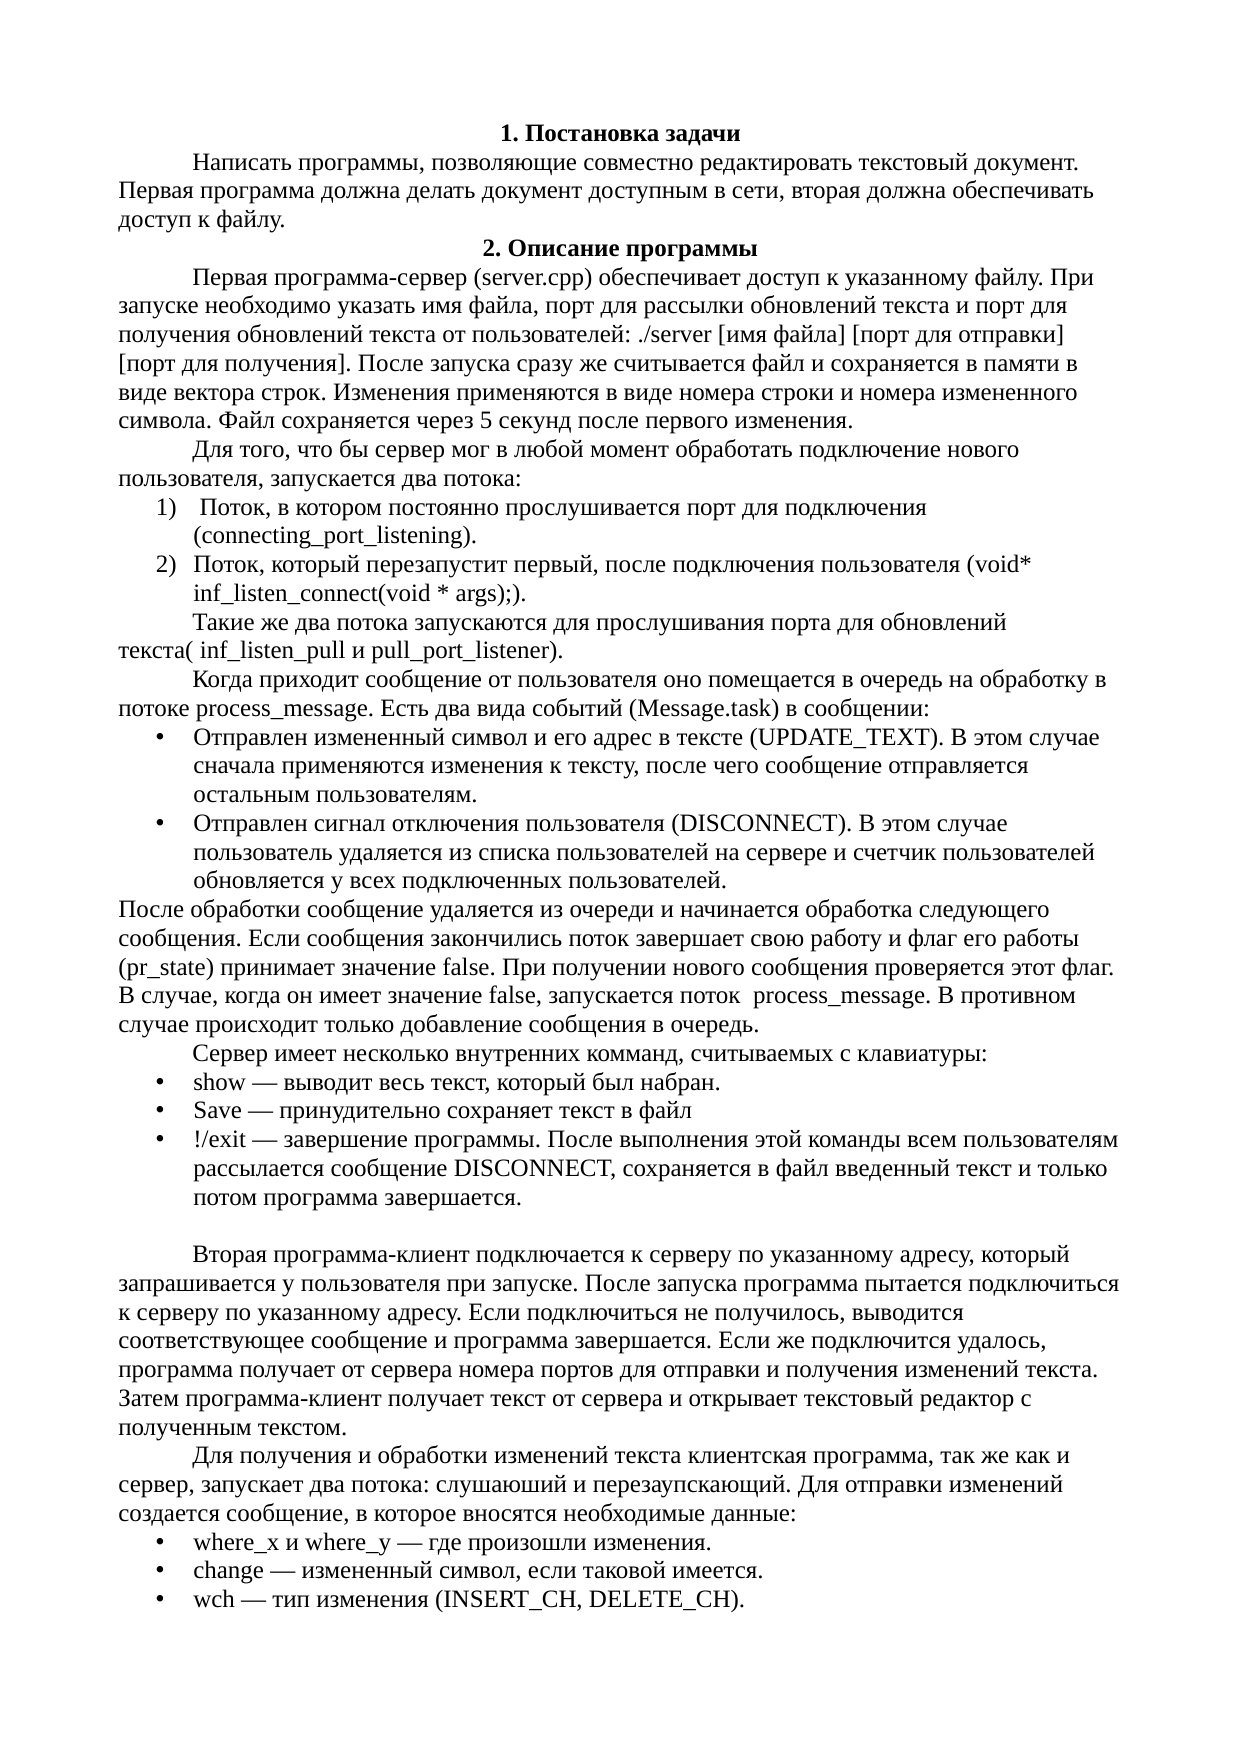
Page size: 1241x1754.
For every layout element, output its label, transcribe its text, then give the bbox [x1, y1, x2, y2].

text Для того, что бы сервер мог в любой момент обработать подключение нового пользователя, запускается два потока: [118, 434, 1122, 492]
text Первая программа-сервер (server.cpp) обеспечивает доступ к указанному файлу. При запуске необходимо указать имя файла, порт для рассылки обновлений текста и порт для получения обновлений текста от пользователей: ./server [имя файла] [порт для отправки] [порт для получения]. После запуска сразу же считывается файл и сохраняется в памяти в виде вектора строк. Изменения применяются в виде номера строки и номера измененного символа. Файл сохраняется через 5 секунд после первого изменения. [118, 262, 1122, 434]
list сhange — измененный символ, если таковой имеется. [156, 1556, 1122, 1584]
text Для получения и обработки изменений текста клиентская программа, так же как и сервер, запускает два потока: слушаюший и перезаупскающий. Для отправки изменений создается сообщение, в которое вносятся необходимые данные: [118, 1441, 1122, 1527]
text После обработки сообщение удаляется из очереди и начинается обработка следующего сообщения. Если сообщения закончились поток завершает свою работу и флаг его работы (pr_state) принимает значение false. При получении нового сообщения проверяется этот флаг. В случае, когда он имеет значение false, запускается поток process_message. В противном случае происходит только добавление сообщения в очередь. [118, 894, 1122, 1038]
text Когда приходит сообщение от пользователя оно помещается в очередь на обработку в потоке process_message. Есть два вида событий (Message.task) в сообщении: [118, 664, 1122, 722]
list Save — принудительно сохраняет текст в файл [156, 1096, 1122, 1124]
text Сервер имеет несколько внутренних комманд, считываемых с клавиатуры: [118, 1038, 1122, 1067]
list Отправлен измененный символ и его адрес в тексте (UPDATE_TEXT). В этом случае сначала применяются изменения к тексту, после чего сообщение отправляется остальным пользователям. [156, 722, 1122, 808]
list where_x и where_y — где произошли изменения. [156, 1527, 1122, 1556]
list !/exit — завершение программы. После выполнения этой команды всем пользователям рассылается сообщение DISCONNECT, сохраняется в файл введенный текст и только потом программа завершается. [156, 1124, 1122, 1211]
list Поток, в котором постоянно прослушивается порт для подключения (connecting_port_listening). [156, 492, 1122, 549]
list Отправлен сигнал отключения пользователя (DISCONNECT). В этом случае пользователь удаляется из списка пользователей на сервере и счетчик пользователей обновляется у всех подключенных пользователей. [156, 808, 1122, 894]
text 1. Постановка задачи [118, 118, 1122, 147]
text Такие же два потока запускаются для прослушивания порта для обновлений текста( inf_listen_pull и pull_port_listener). [118, 607, 1122, 664]
list Поток, который перезапустит первый, после подключения пользователя (void* inf_listen_connect(void * args);). [156, 549, 1122, 607]
list wch — тип изменения (INSERT_CH, DELETE_CH). [156, 1584, 1122, 1613]
list show — выводит весь текст, который был набран. [156, 1067, 1122, 1096]
text Написать программы, позволяющие совместно редактировать текстовый документ. Первая программа должна делать документ доступным в сети, вторая должна обеспечивать доступ к файлу. [118, 147, 1122, 233]
text Вторая программа-клиент подключается к серверу по указанному адресу, который запрашивается у пользователя при запуске. После запуска программа пытается подключиться к серверу по указанному адресу. Если подключиться не получилось, выводится соответствующее сообщение и программа завершается. Если же подключится удалось, программа получает от сервера номера портов для отправки и получения изменений текста. Затем программа-клиент получает текст от сервера и открывает текстовый редактор с полученным текстом. [118, 1239, 1122, 1441]
text 2. Описание программы [118, 233, 1122, 262]
